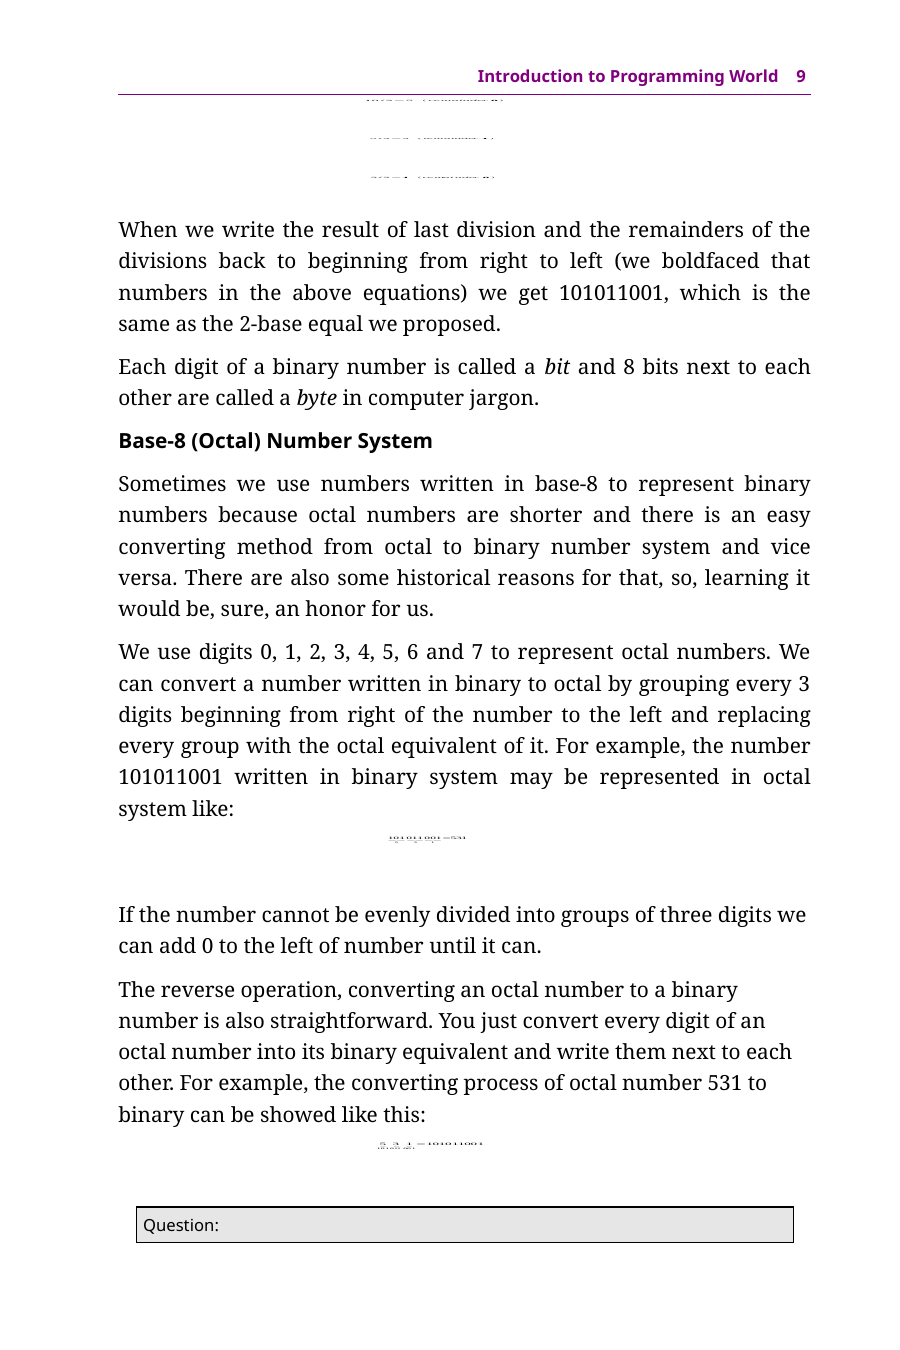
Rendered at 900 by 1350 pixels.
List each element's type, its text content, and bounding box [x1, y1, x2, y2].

subtitle Base-8 (Octal) Number System [118, 426, 811, 455]
text When we write the result of last division and the remainders of the divisions back to beginning from right to left (we boldfaced that numbers in the above equations) we get 101011001, which is the same as the 2-base equal we proposed. [118, 215, 811, 337]
text We use digits 0, 1, 2, 3, 4, 5, 6 and 7 to represent octal numbers. We can convert a number written in binary to octal by grouping every 3 digits beginning from right of the number to the left and replacing every group with the octal equivalent of it. For example, the number 101011001 written in binary system may be represented in octal system like: [118, 637, 811, 822]
text Each digit of a binary number is called a bit and 8 bits next to each other are called a byte in computer jargon. [118, 352, 811, 412]
text Question: [137, 1208, 793, 1242]
text Sometimes we use numbers written in base-8 to represent binary numbers because octal numbers are shorter and there is an easy converting method from octal to binary number system and vice versa. There are also some historical reasons for that, so, learning it would be, sure, an honor for us. [118, 469, 811, 623]
text The reverse operation, converting an octal number to a binary number is also straightforward. You just convert every digit of an octal number into its binary equivalent and write them next to each other. For example, the converting process of octal number 531 to binary can be showed like this: [118, 975, 811, 1128]
text If the number cannot be evenly divided into groups of three digits we can add 0 to the left of number until it can. [118, 900, 811, 960]
